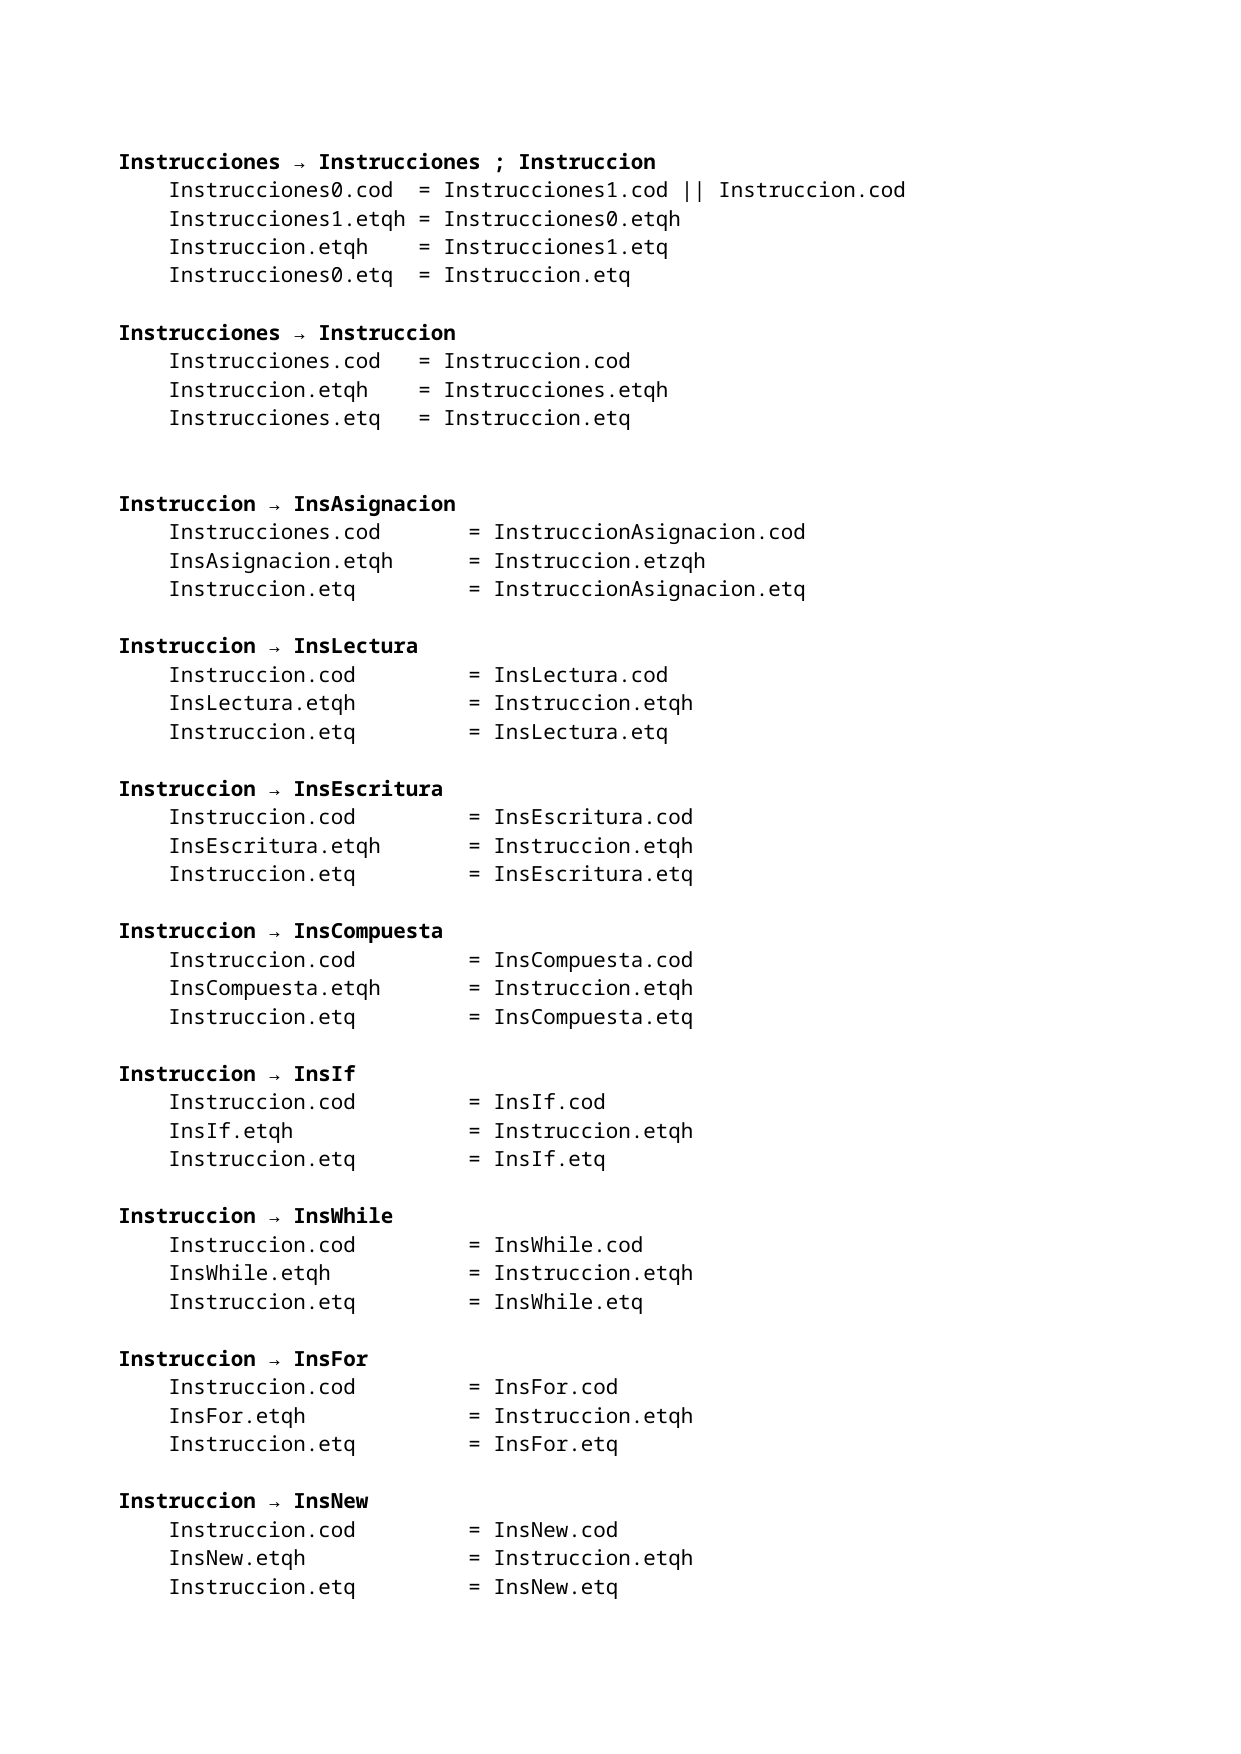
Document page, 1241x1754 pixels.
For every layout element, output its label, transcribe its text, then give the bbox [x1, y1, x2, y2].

text Instruccion.etq = InsWhile.etq [118, 1287, 1122, 1315]
text InsLectura.etqh = Instruccion.etqh [118, 688, 1122, 717]
text Instruccion.cod = InsWhile.cod [118, 1230, 1122, 1258]
text Instruccion.cod = InsFor.cod [118, 1372, 1122, 1401]
text Instruccion → InsIf [118, 1059, 1122, 1087]
text Instrucciones.cod = Instruccion.cod [118, 346, 1122, 375]
text Instruccion → InsNew [118, 1487, 1122, 1515]
text Instrucciones.cod = InstruccionAsignacion.cod [118, 517, 1122, 546]
text Instrucciones0.etq = Instruccion.etq [118, 261, 1122, 289]
text Instruccion.cod = InsNew.cod [118, 1515, 1122, 1543]
text Instruccion.cod = InsIf.cod [118, 1087, 1122, 1116]
text Instruccion.cod = InsLectura.cod [118, 660, 1122, 688]
text Instrucciones → Instrucciones ; Instruccion [118, 147, 1122, 175]
text InsEscritura.etqh = Instruccion.etqh [118, 831, 1122, 859]
text Instruccion.etq = InsEscritura.etq [118, 859, 1122, 888]
text Instrucciones → Instruccion [118, 318, 1122, 346]
text Instrucciones.etq = Instruccion.etq [118, 403, 1122, 432]
text InsCompuesta.etqh = Instruccion.etqh [118, 973, 1122, 1002]
text Instruccion → InsFor [118, 1344, 1122, 1372]
text Instrucciones0.cod = Instrucciones1.cod || Instruccion.cod [118, 175, 1122, 204]
text Instruccion.cod = InsEscritura.cod [118, 802, 1122, 831]
text Instruccion → InsCompuesta [118, 917, 1122, 945]
text Instruccion.etqh = Instrucciones1.etq [118, 232, 1122, 261]
text InsFor.etqh = Instruccion.etqh [118, 1401, 1122, 1429]
text Instrucciones1.etqh = Instrucciones0.etqh [118, 204, 1122, 232]
text Instruccion.etq = InsNew.etq [118, 1572, 1122, 1600]
text Instruccion → InsLectura [118, 632, 1122, 660]
text InsIf.etqh = Instruccion.etqh [118, 1116, 1122, 1144]
text Instruccion.cod = InsCompuesta.cod [118, 945, 1122, 973]
text Instruccion.etq = InsIf.etq [118, 1144, 1122, 1173]
text Instruccion → InsAsignacion [118, 489, 1122, 517]
text InsAsignacion.etqh = Instruccion.etzqh [118, 546, 1122, 574]
text InsWhile.etqh = Instruccion.etqh [118, 1258, 1122, 1287]
text Instruccion.etq = InsLectura.etq [118, 717, 1122, 745]
text Instruccion → InsWhile [118, 1202, 1122, 1230]
text Instruccion.etq = InsCompuesta.etq [118, 1002, 1122, 1030]
text Instruccion.etqh = Instrucciones.etqh [118, 375, 1122, 403]
text InsNew.etqh = Instruccion.etqh [118, 1543, 1122, 1572]
text Instruccion.etq = InsFor.etq [118, 1429, 1122, 1458]
text Instruccion → InsEscritura [118, 774, 1122, 802]
text Instruccion.etq = InstruccionAsignacion.etq [118, 574, 1122, 603]
